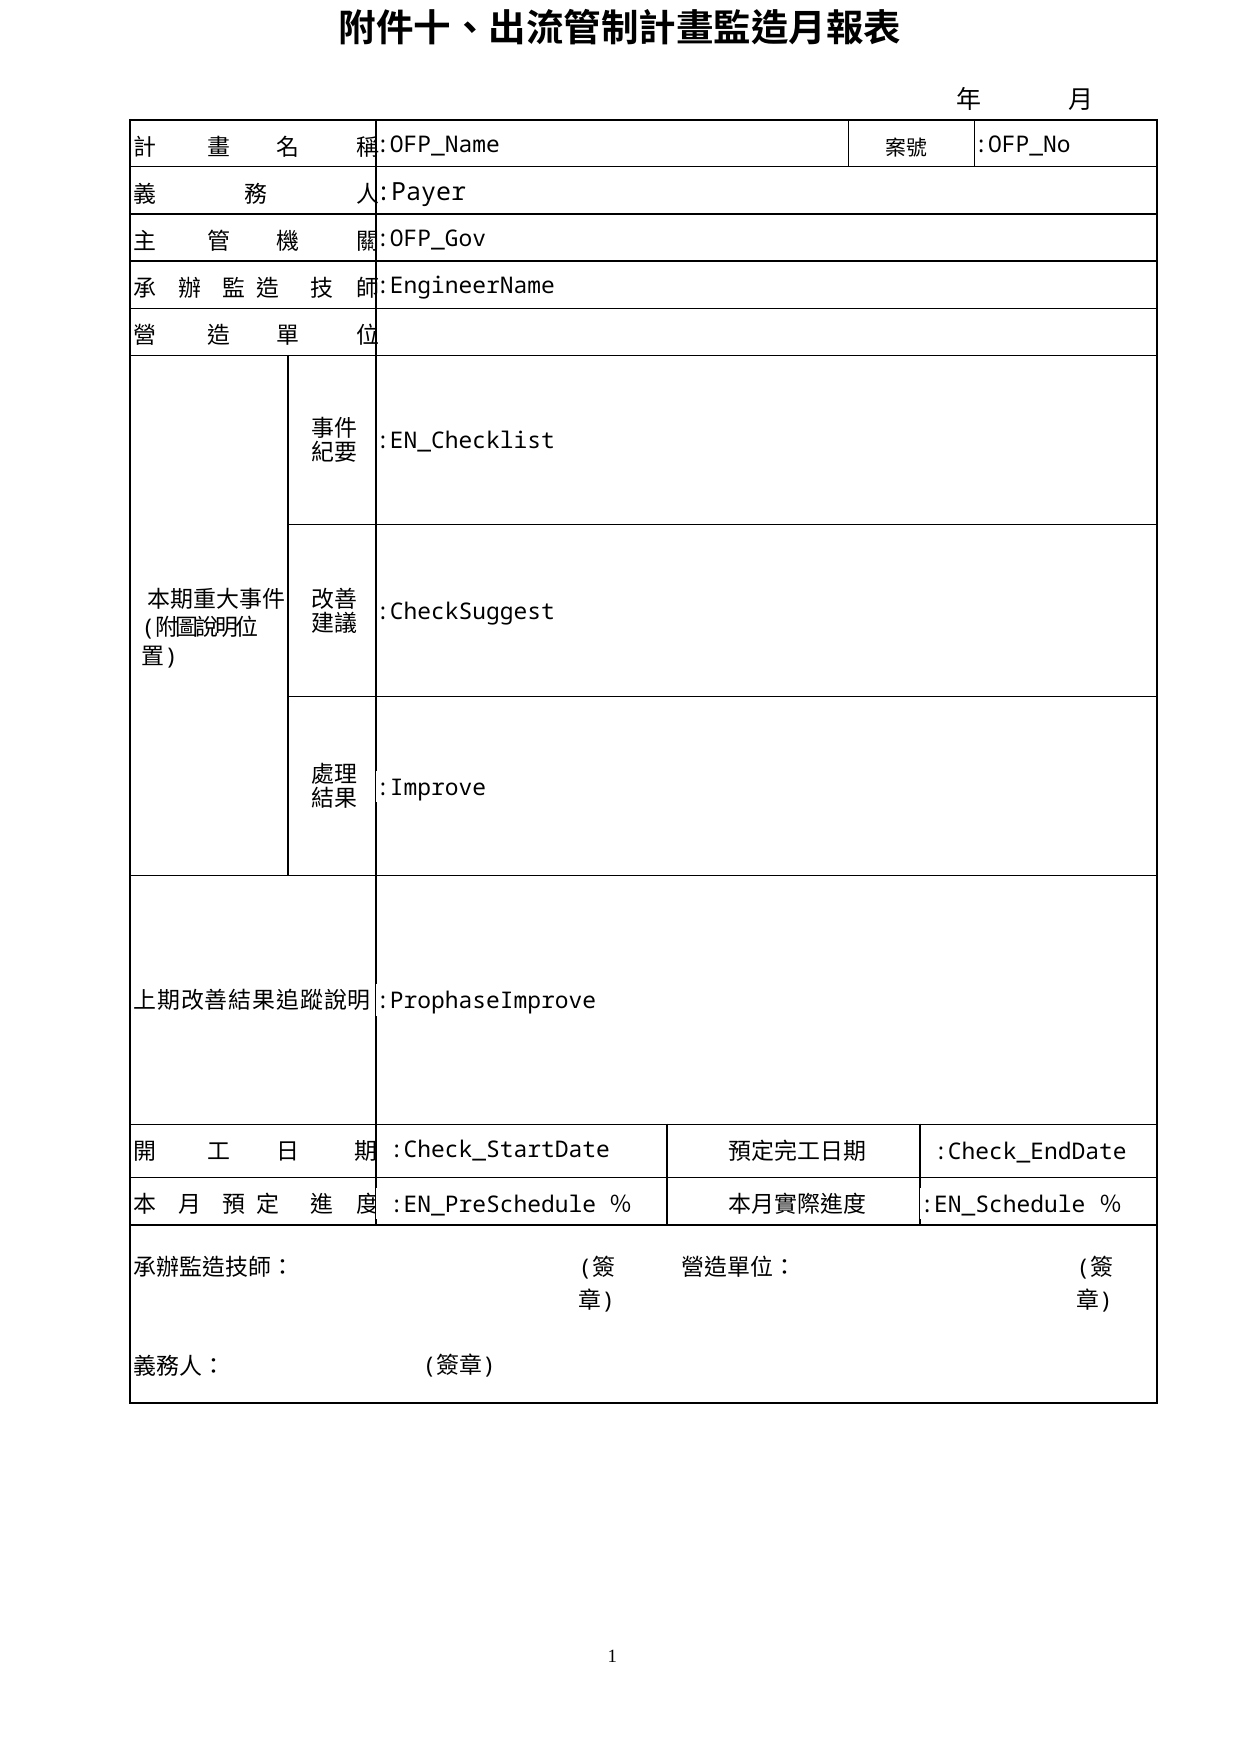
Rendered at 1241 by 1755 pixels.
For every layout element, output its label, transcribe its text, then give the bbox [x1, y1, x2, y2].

table_cell 營 [131, 309, 167, 355]
table_cell 預 定 [203, 1178, 306, 1224]
table_cell 技 [306, 262, 349, 308]
table_header 案號 [849, 121, 974, 166]
table_header [167, 121, 203, 166]
table_cell 上期改善結果追蹤說明 [131, 876, 375, 1123]
table_cell 工 日 [203, 1125, 306, 1176]
table_cell 人 [349, 167, 375, 213]
table_cell 管 機 [203, 215, 306, 260]
table_header :OFP_Name [377, 121, 848, 166]
table_cell [167, 1125, 203, 1176]
table_cell 本 [131, 1178, 167, 1224]
table_cell 承 [131, 262, 167, 308]
table_cell :Check_StartDate [377, 1125, 666, 1176]
table_cell 承辦監造技師： 義務人： [131, 1226, 306, 1402]
table_cell 師 [349, 262, 375, 308]
table_cell [167, 309, 203, 355]
table_cell :EngineerName [377, 262, 1156, 308]
table_cell 處理結果 [289, 697, 375, 875]
table_header 畫 名 [203, 121, 306, 166]
table_cell [849, 1226, 974, 1402]
table_cell 監 造 [203, 262, 306, 308]
table_cell [167, 167, 203, 213]
table_cell [306, 1226, 349, 1402]
table_cell 義 [131, 167, 167, 213]
table_cell 度 [349, 1178, 375, 1224]
table_cell 進 [306, 1178, 349, 1224]
table_cell [306, 1125, 349, 1176]
table_cell 本月實際進度 [668, 1178, 919, 1224]
table_cell 事件紀要 [289, 356, 375, 523]
table_cell (簽章) [1057, 1226, 1145, 1402]
table_cell :Improve [377, 697, 1156, 875]
table_cell :OFP_Gov [377, 215, 1156, 260]
table_cell 月 [167, 1178, 203, 1224]
table_cell 改善建議 [289, 525, 375, 696]
subtitle 附件十、出流管制計畫監造月報表 [339, 0, 1241, 52]
table_header 計 [131, 121, 167, 166]
table_cell 關 [349, 215, 375, 260]
table_header :OFP_No [975, 121, 1156, 166]
table_cell [974, 1226, 1057, 1402]
table_cell [306, 167, 349, 213]
table_cell 預定完工日期 [668, 1125, 919, 1176]
table_cell 位 [349, 309, 375, 355]
table_cell [306, 215, 349, 260]
table_cell 務 [203, 167, 306, 213]
table_cell :EN_Schedule ％ [921, 1178, 1156, 1224]
table_cell 主 [131, 215, 167, 260]
table_cell :Check_EndDate [921, 1125, 1156, 1176]
table_cell 造 單 [203, 309, 306, 355]
table_cell [349, 1226, 376, 1402]
table_cell 開 [131, 1125, 167, 1176]
table_cell 期 [349, 1125, 375, 1176]
text 年 月 [98, 80, 1093, 116]
table_cell :Payer [377, 167, 1156, 213]
table_cell [167, 215, 203, 260]
table_header 稱 [349, 121, 375, 166]
table_cell :EN_Checklist [377, 356, 1156, 523]
table_cell :ProphaseImprove [377, 876, 1156, 1123]
table_cell [1145, 1226, 1156, 1402]
table_cell 本期重大事件 (附圖說明位置) [131, 356, 287, 875]
table_cell [644, 1226, 667, 1402]
table_cell [377, 309, 1156, 355]
table_cell :EN_PreSchedule ％ [377, 1178, 666, 1224]
table_cell (簽章) [376, 1226, 548, 1402]
table_cell 辦 [167, 262, 203, 308]
table_cell (簽章) [549, 1226, 643, 1402]
table_header [306, 121, 349, 166]
table_cell :CheckSuggest [377, 525, 1156, 696]
table_cell [306, 309, 349, 355]
table_cell 營造單位： [667, 1226, 848, 1402]
